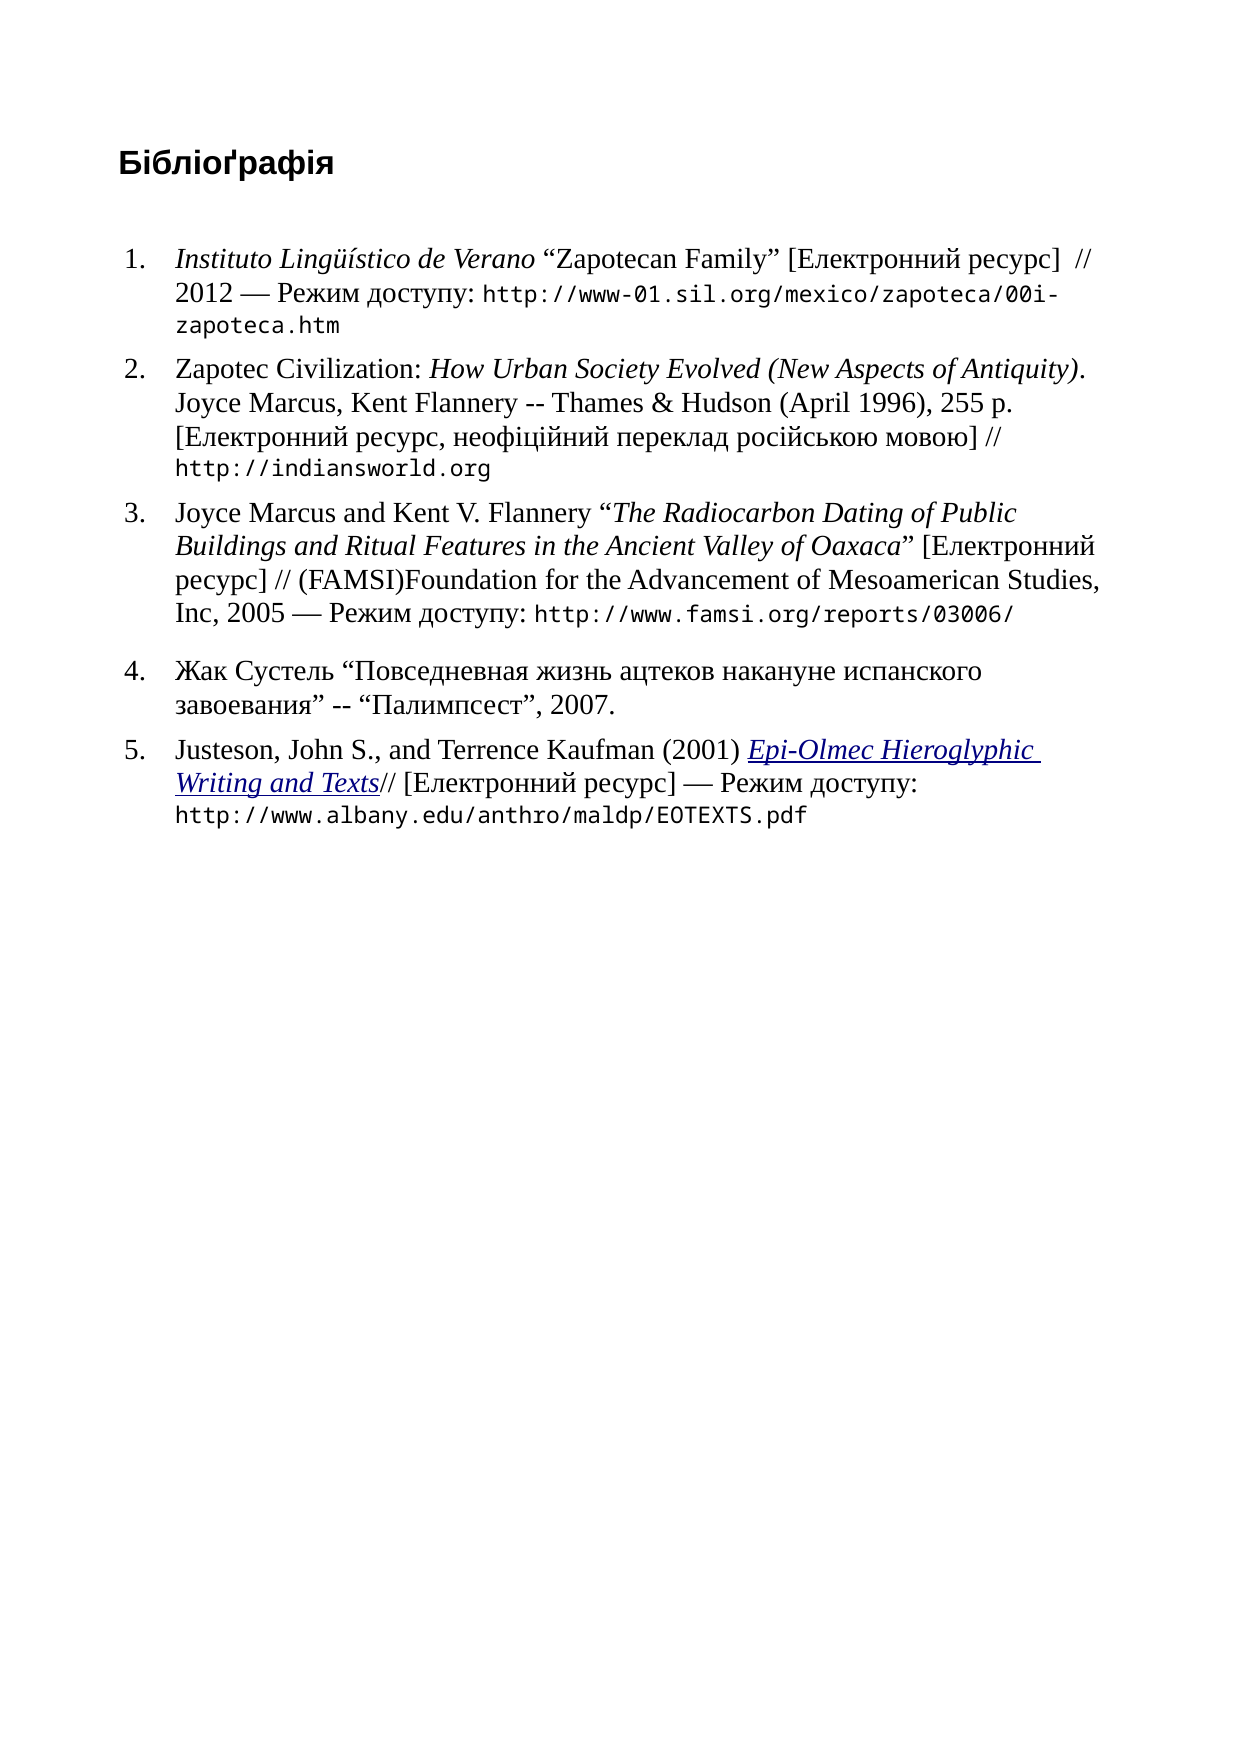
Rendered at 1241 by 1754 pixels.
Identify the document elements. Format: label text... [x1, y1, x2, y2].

table_cell Жак Сустель “Повседневная жизнь ацтеков накануне испанского завоевания” -- “Палимпсест”, 2007. [169, 648, 1122, 726]
table_cell Justeson, John S., and Terrence Kaufman (2001) Epi-Olmec Hieroglyphic Writing and Texts// [Електронний ресурс] — Режим доступу: http://www.albany.edu/anthro/maldp/EOTEXTS.pdf [169, 726, 1122, 836]
table_header 1. [118, 236, 169, 346]
table_header Instituto Lingüístico de Verano “Zapotecan Family” [Електронний ресурс] // 2012 — Режим доступу: http://www-01.sil.org/mexico/zapoteca/00i-zapoteca.htm [169, 236, 1122, 346]
table_cell [169, 926, 1122, 966]
table_cell [118, 881, 169, 926]
table_cell [118, 836, 169, 881]
table_cell Joyce Marcus and Kent V. Flannery “The Radiocarbon Dating of Public Buildings and Ritual Features in the Ancient Valley of Oaxaca” [Електронний ресурс] // (FAMSI)Foundation for the Advancement of Mesoamerican Studies, Inc, 2005 — Режим доступу: http://www.famsi.org/reports/03006/ [169, 489, 1122, 648]
table_cell 5. [118, 726, 169, 836]
table_cell 3. [118, 489, 169, 648]
table_cell 4. [118, 648, 169, 726]
table_cell 2. [118, 346, 169, 489]
table_cell [169, 836, 1122, 881]
table_cell [118, 926, 169, 966]
table_cell Zapotec Civilization: How Urban Society Evolved (New Aspects of Antiquity). Joyce Marcus, Kent Flannery -- Thames & Hudson (April 1996), 255 p. [Електронний ресурс, неофіційний переклад російською мовою] // http://indiansworld.org [169, 346, 1122, 489]
table_cell [169, 881, 1122, 926]
subtitle Бібліоґрафія [118, 143, 1122, 182]
